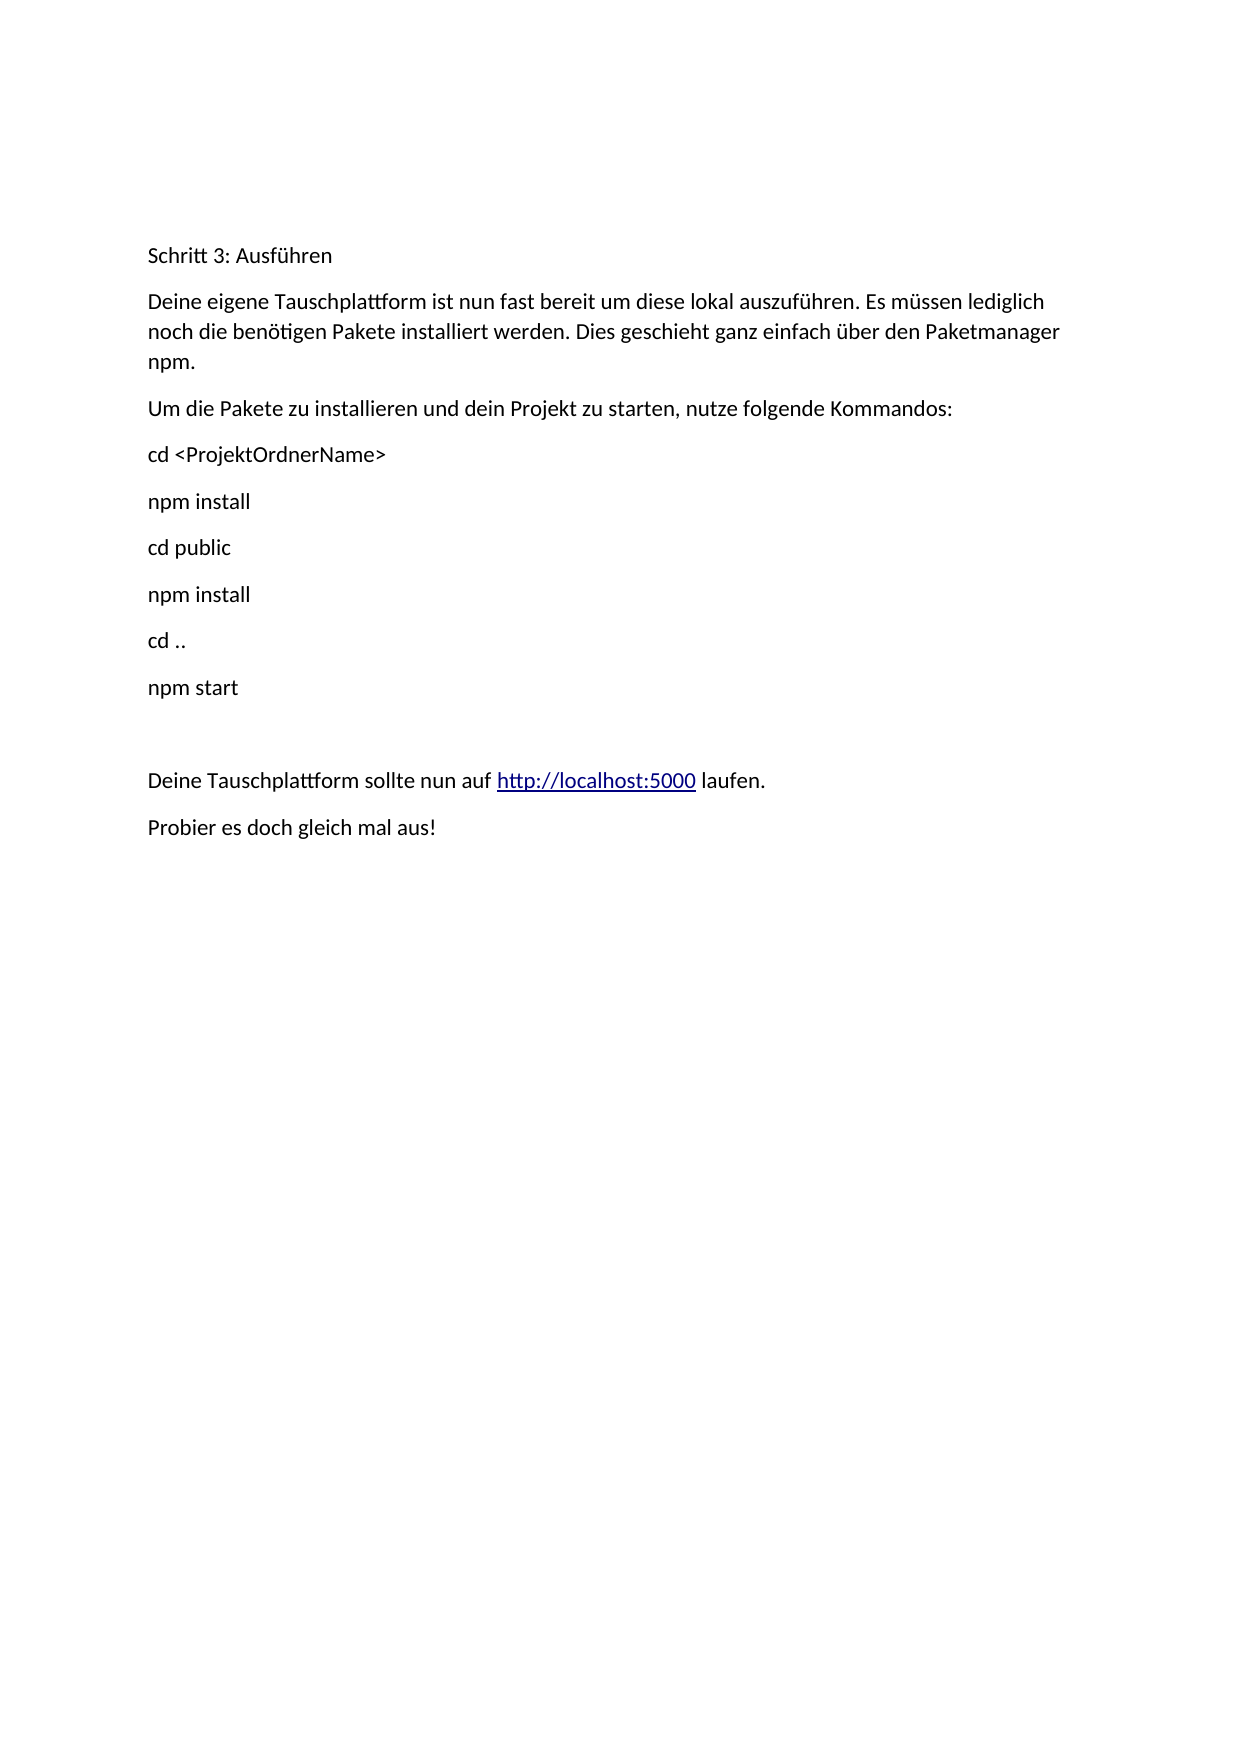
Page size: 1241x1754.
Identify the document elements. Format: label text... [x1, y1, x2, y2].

text npm install [148, 487, 1093, 515]
text cd .. [148, 626, 1093, 654]
text npm start [148, 673, 1093, 701]
text Deine Tauschplattform sollte nun auf http://localhost:5000 laufen. [148, 766, 1093, 794]
text cd public [148, 533, 1093, 561]
text cd <ProjektOrdnerName> [148, 440, 1093, 468]
text Probier es doch gleich mal aus! [148, 813, 1093, 841]
text Deine eigene Tauschplattform ist nun fast bereit um diese lokal auszuführen. Es müssen lediglich noch die benötigen Pakete installiert werden. Dies geschieht ganz einfach über den Paketmanager npm. [148, 287, 1093, 375]
text Schritt 3: Ausführen [148, 241, 1093, 269]
text Um die Pakete zu installieren und dein Projekt zu starten, nutze folgende Kommandos: [148, 394, 1093, 422]
text npm install [148, 580, 1093, 608]
